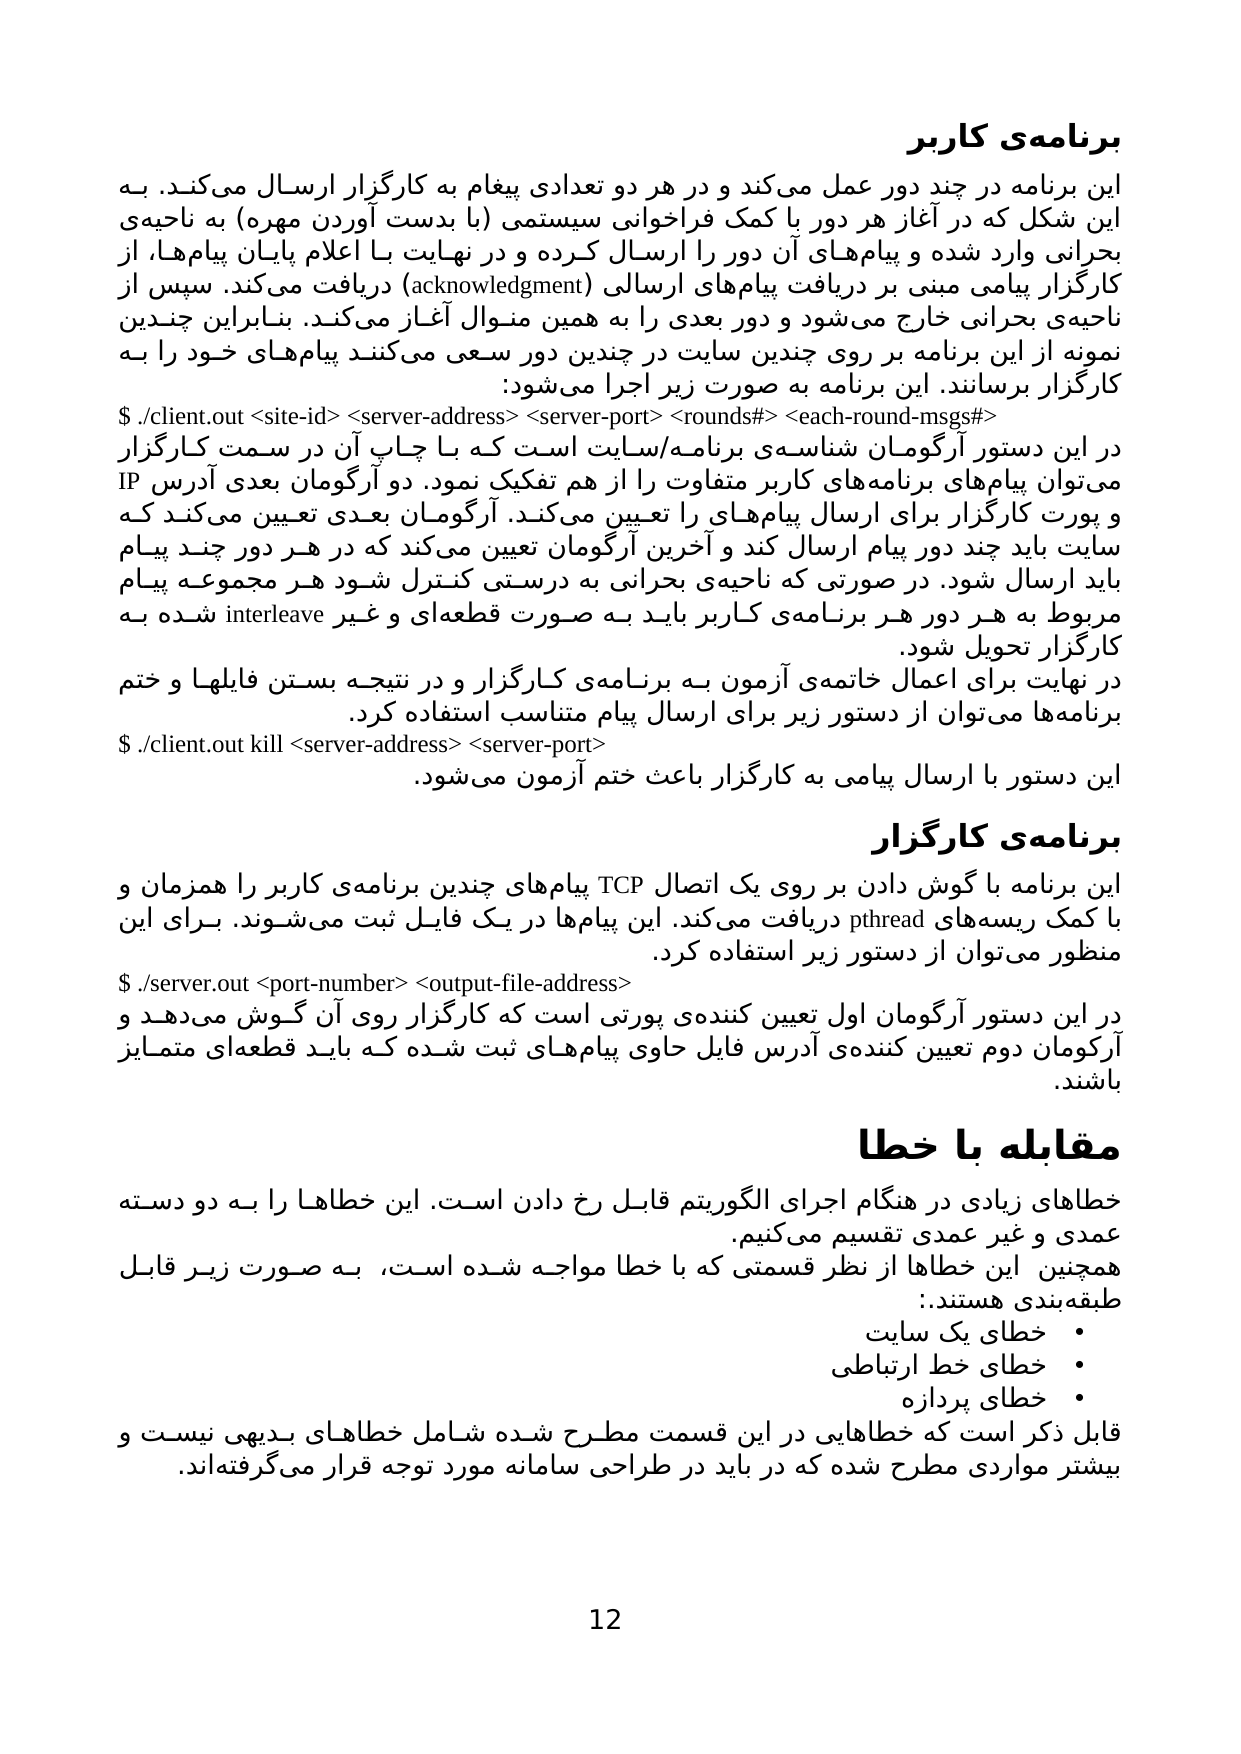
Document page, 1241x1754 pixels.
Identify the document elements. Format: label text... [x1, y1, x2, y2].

text $ ./client.out <site-id> <server-address> <server-port> <rounds#> <each-round-msgs#> [118, 401, 1122, 430]
text این برنامه با گوش دادن بر روی یک اتصال TCP پیام‌های چندین برنامه‌ی کاربر را همزمان و با کمک ریسه‌های pthread دریافت می‌کند. این پیام‌ها در یک فایل ثبت می‌شوند. برای این منظور می‌توان از دستور زیر استفاده کرد. [118, 869, 1122, 967]
text در این دستور آرگومان اول تعیین کننده‌ی پورتی است که کارگزار روی آن گوش می‌دهد و آرکومان دوم تعیین کننده‌ی آدرس فایل حاوی پیام‌های ثبت شده که باید قطعه‌ای متمایز باشند. [118, 998, 1122, 1096]
list خطای پردازه [118, 1383, 1084, 1414]
text $ ./client.out kill <server-address> <server-port> [118, 729, 1122, 758]
text این برنامه در چند دور عمل می‌کند و در هر دو تعدادی پیغام به کارگزار ارسال می‌کند. به این شکل که در آغاز هر دور با کمک فراخوانی سیستمی (با بدست آوردن مهره) به ناحیه‌ی بحرانی وارد شده و پیام‌های آن دور را ارسال کرده و در نهایت با اعلام پایان پیام‌ها، از کارگزار پیامی مبنی بر دریافت پیام‌های ارسالی (acknowledgment) دریافت می‌کند. سپس از ناحیه‌ی بحرانی خارج می‌شود و دور بعدی را به همین منوال آغاز می‌کند. بنابراین چندین نمونه از این برنامه بر روی چندین سایت در چندین دور سعی می‌کنند پیام‌های خود را به کارگزار برسانند. این برنامه به صورت زیر اجرا می‌شود: [118, 169, 1122, 399]
list خطای یک سایت [118, 1316, 1084, 1348]
text این دستور با ارسال پیامی به کارگزار باعث ختم آزمون می‌شود. [118, 759, 1122, 791]
subtitle مقابله با خطا [118, 1123, 1122, 1169]
text خطاهای زیادی در هنگام اجرای الگوریتم قابل رخ دادن است. این خطاها را به دو دسته عمدی و غیر عمدی تقسیم می‌کنیم. [118, 1184, 1122, 1249]
subtitle برنامه‌ی کاربر [118, 118, 1122, 155]
subtitle برنامه‌ی کارگزار [118, 818, 1122, 854]
list خطای خط ارتباطی [118, 1349, 1084, 1381]
text همچنین این خطاها از نظر قسمتی که با خطا مواجه شده است، به صورت زیر قابل طبقه‌بندی هستند.: [118, 1250, 1122, 1315]
text قابل ذکر است که خطاهایی در این قسمت مطرح شده شامل خطاهای بدیهی نیست و بیشتر مواردی مطرح شده که در باید در طراحی سامانه مورد توجه قرار می‌گرفته‌اند. [118, 1416, 1122, 1481]
text $ ./server.out <port-number> <output-file-address> [118, 968, 1122, 997]
text در نهایت برای اعمال خاتمه‌ی آزمون به برنامه‌ی کارگزار و در نتیجه بستن فایلها و ختم برنامه‌ها می‌توان از دستور زیر برای ارسال پیام متناسب استفاده کرد. [118, 663, 1122, 728]
text در این دستور آرگومان شناسه‌ی برنامه/سایت است که با چاپ آن در سمت کارگزار می‌توان پیام‌های برنامه‌های کاربر متفاوت را از هم تفکیک نمود. دو آرگومان بعدی آدرس IP و پورت کارگزار برای ارسال پیام‌های را تعیین می‌کند. آرگومان بعدی تعیین می‌کند که سایت باید چند دور پیام ارسال کند و آخرین آرگومان تعیین می‌کند که در هر دور چند پیام باید ارسال شود. در صورتی که ناحیه‌ی بحرانی به درستی کنترل شود هر مجموعه پیام مربوط به هر دور هر برنامه‌ی کاربر باید به صورت قطعه‌ای و غیر interleave شده به کارگزار تحویل شود. [118, 431, 1122, 662]
